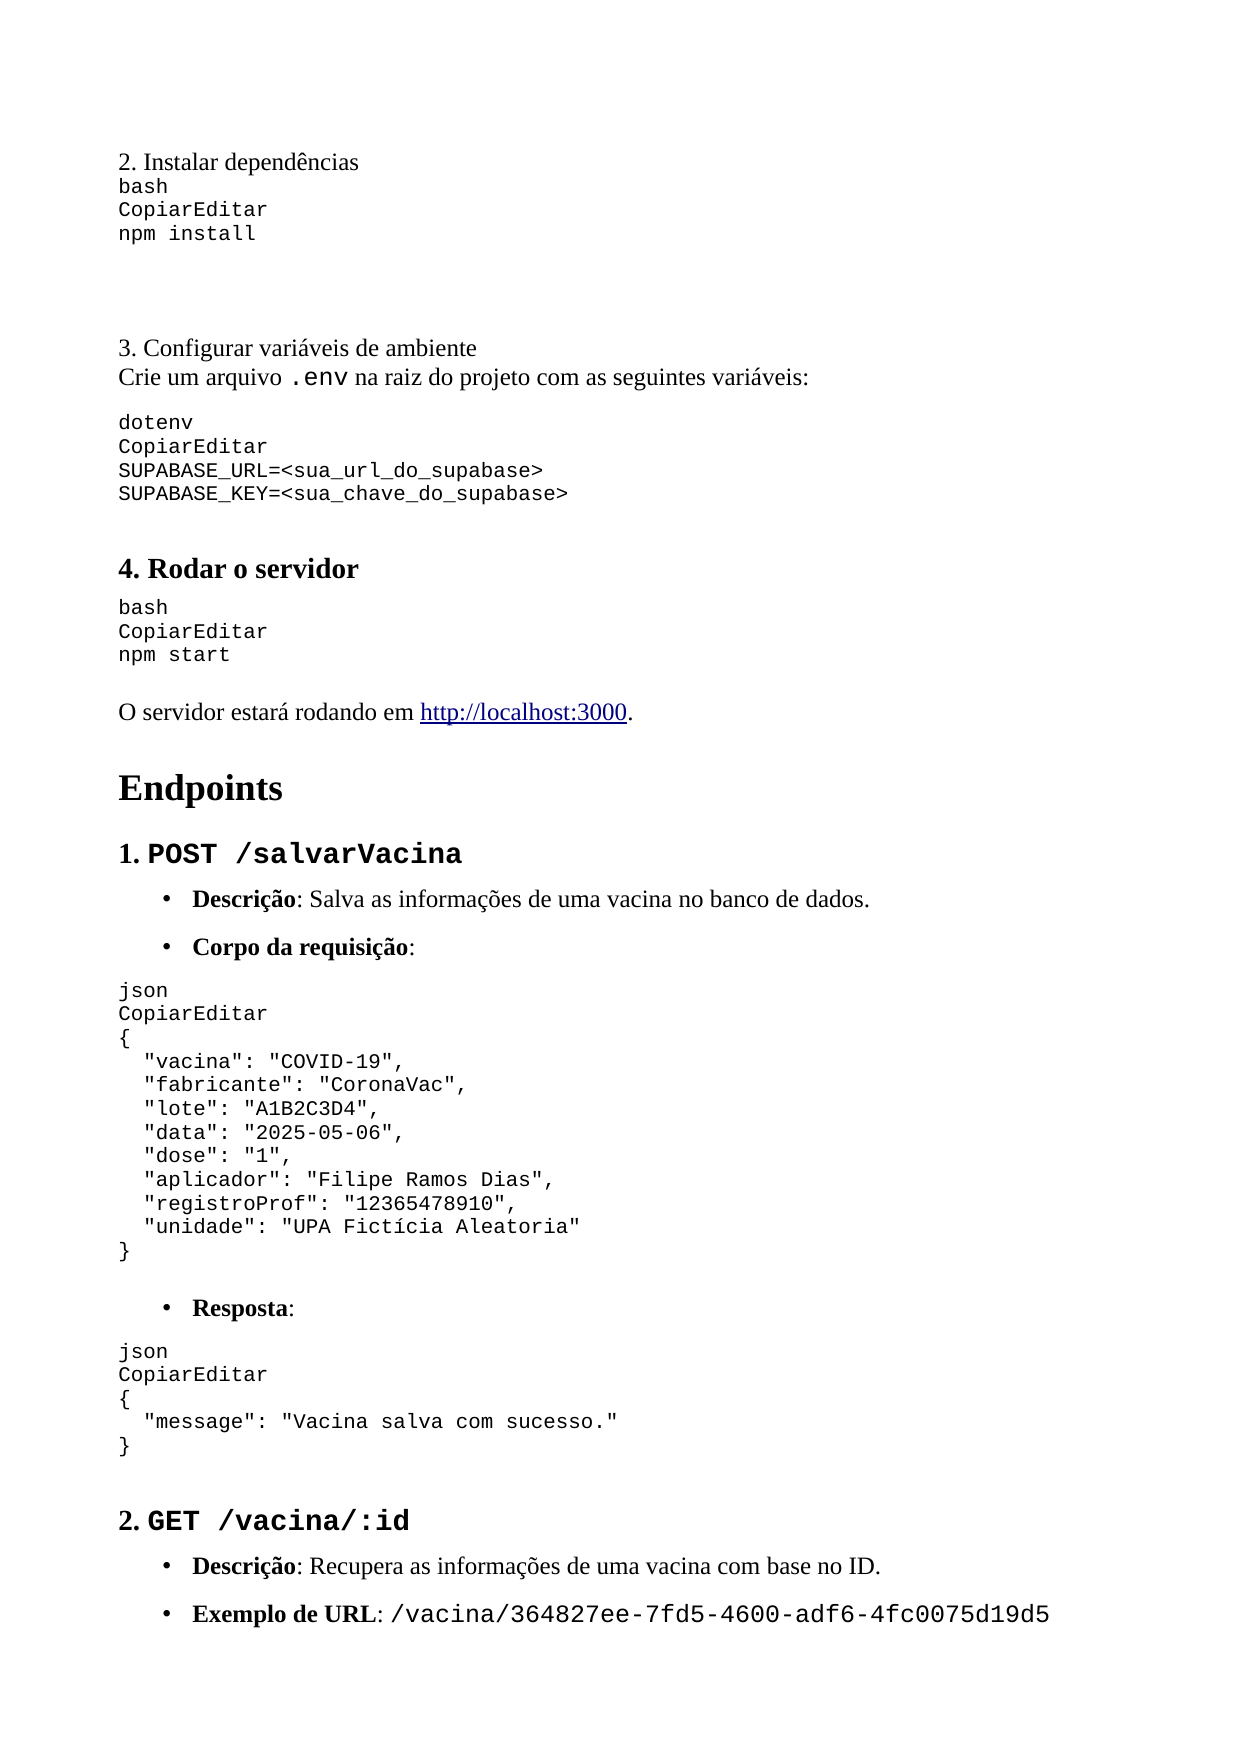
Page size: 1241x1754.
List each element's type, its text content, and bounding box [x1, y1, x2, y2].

text json [118, 1341, 1122, 1364]
text CopiarEditar [118, 621, 1122, 644]
text CopiarEditar [118, 199, 1122, 223]
subtitle 4. Rodar o servidor [118, 551, 1122, 584]
text CopiarEditar [118, 436, 1122, 459]
list Descrição: Salva as informações de uma vacina no banco de dados. [162, 884, 1122, 913]
text bash [118, 176, 1122, 199]
text } [118, 1435, 1122, 1459]
text SUPABASE_KEY=<sua_chave_do_supabase> [118, 483, 1122, 507]
text "registroProf": "12365478910", [118, 1193, 1122, 1216]
text npm start [118, 644, 1122, 668]
text } [118, 1240, 1122, 1263]
text 3. Configurar variáveis de ambiente [118, 276, 1122, 362]
list Resposta: [162, 1293, 1122, 1322]
subtitle Endpoints [118, 766, 1122, 809]
text CopiarEditar [118, 1364, 1122, 1388]
text "fabricante": "CoronaVac", [118, 1074, 1122, 1098]
text CopiarEditar [118, 1003, 1122, 1027]
text 2. Instalar dependências [118, 118, 1122, 176]
text { [118, 1027, 1122, 1051]
text "dose": "1", [118, 1145, 1122, 1169]
text "lote": "A1B2C3D4", [118, 1098, 1122, 1122]
text Crie um arquivo .env na raiz do projeto com as seguintes variáveis: [118, 362, 1122, 393]
text bash [118, 597, 1122, 621]
text SUPABASE_URL=<sua_url_do_supabase> [118, 459, 1122, 483]
text "aplicador": "Filipe Ramos Dias", [118, 1169, 1122, 1193]
text "message": "Vacina salva com sucesso." [118, 1412, 1122, 1435]
list Descrição: Recupera as informações de uma vacina com base no ID. [162, 1551, 1122, 1580]
text O servidor estará rodando em http://localhost:3000. [118, 697, 1122, 726]
text "vacina": "COVID-19", [118, 1051, 1122, 1074]
subtitle 1. POST /salvarVacina [118, 836, 1122, 872]
text npm install [118, 223, 1122, 247]
list Exemplo de URL: /vacina/364827ee-7fd5-4600-adf6-4fc0075d19d5 [162, 1599, 1122, 1630]
text json [118, 980, 1122, 1003]
subtitle 2. GET /vacina/:id [118, 1503, 1122, 1539]
text { [118, 1388, 1122, 1412]
text "unidade": "UPA Fictícia Aleatoria" [118, 1216, 1122, 1240]
list Corpo da requisição: [162, 932, 1122, 961]
text "data": "2025-05-06", [118, 1122, 1122, 1145]
text dotenv [118, 412, 1122, 436]
